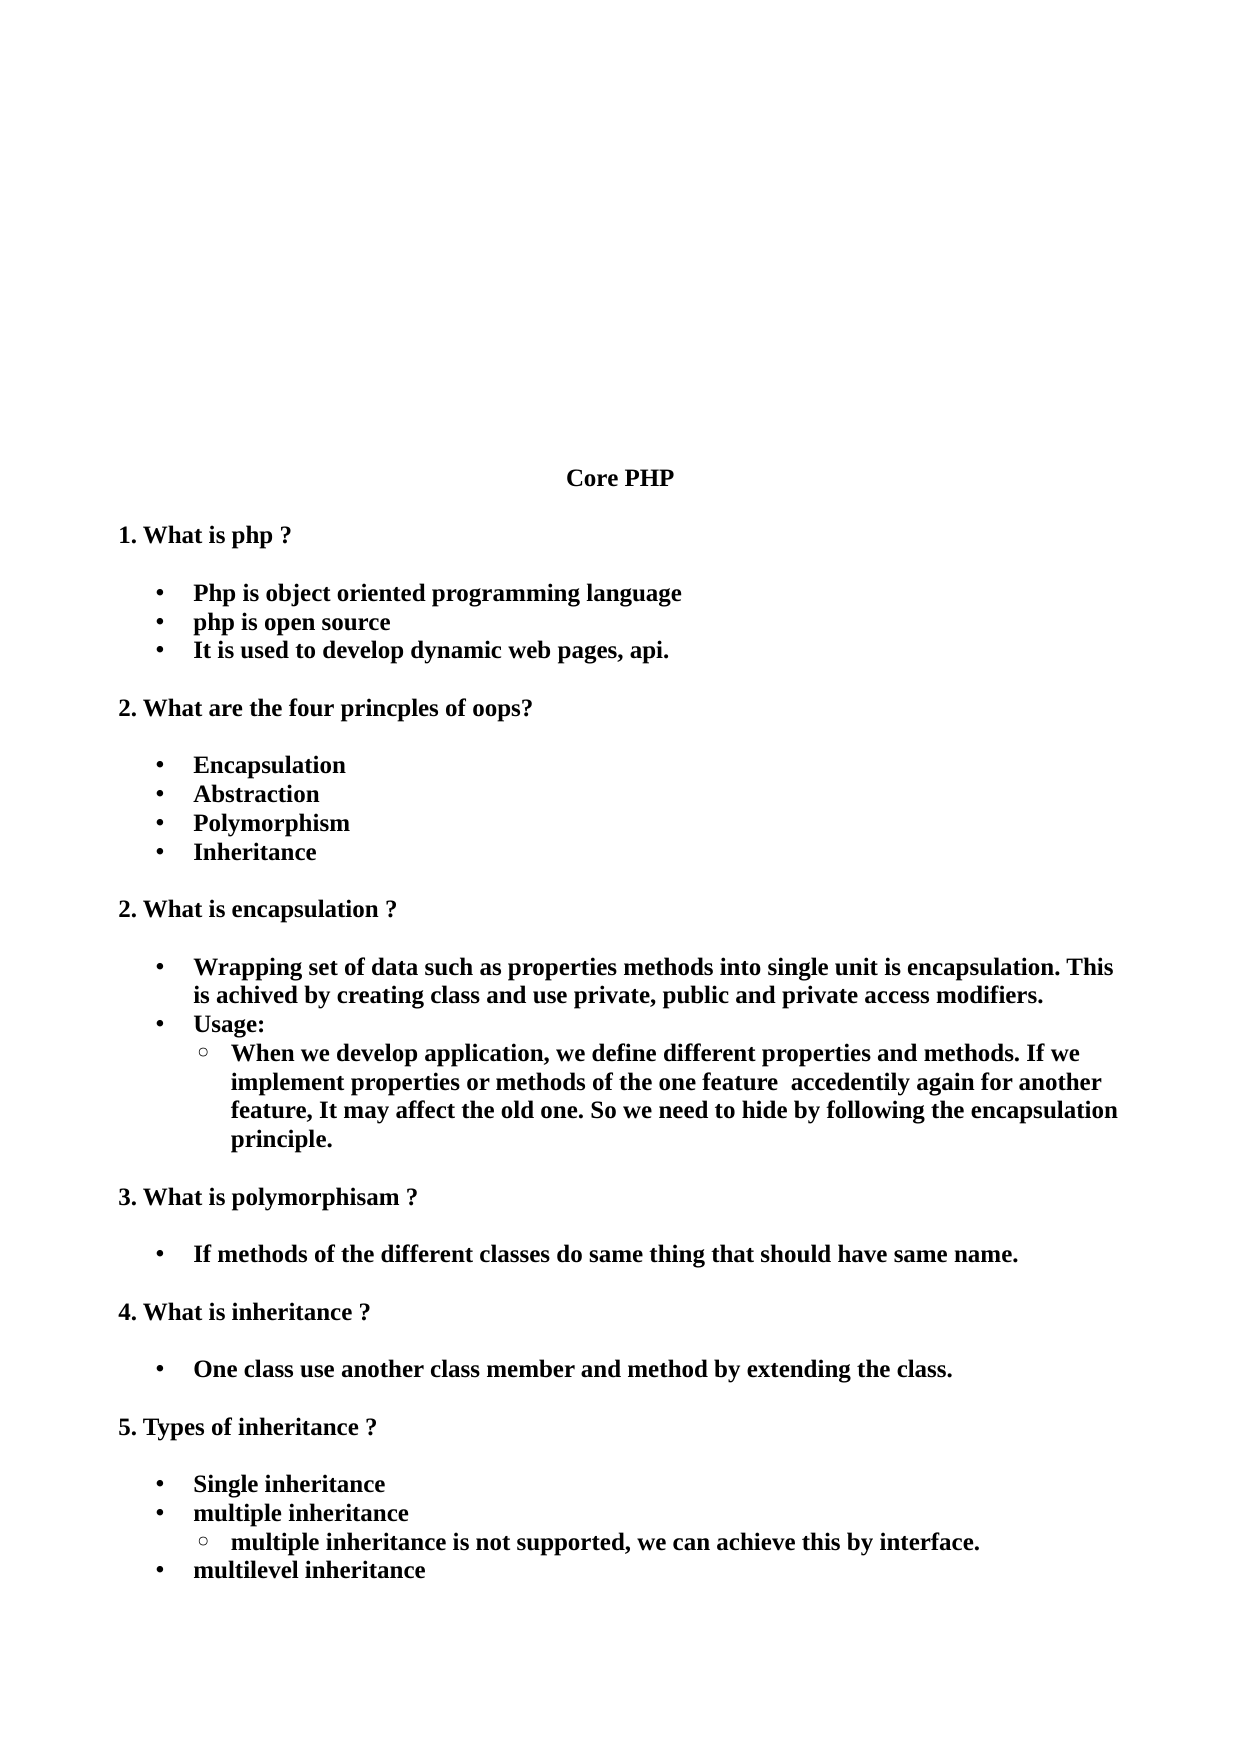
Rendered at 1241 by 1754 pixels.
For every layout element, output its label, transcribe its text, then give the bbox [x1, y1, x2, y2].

list Php is object oriented programming language [156, 578, 1122, 607]
text 5. Types of inheritance ? [118, 1412, 1122, 1441]
list Polymorphism [156, 808, 1122, 837]
list When we develop application, we define different properties and methods. If we implement properties or methods of the one feature accedentily again for another feature, It may affect the old one. So we need to hide by following the encapsulation principle. [193, 1038, 1122, 1153]
list One class use another class member and method by extending the class. [156, 1354, 1122, 1383]
text 3. What is polymorphisam ? [118, 1182, 1122, 1211]
list If methods of the different classes do same thing that should have same name. [156, 1239, 1122, 1268]
list Single inheritance [156, 1469, 1122, 1498]
list Abstraction [156, 779, 1122, 808]
text 2. What is encapsulation ? [118, 894, 1122, 923]
list multiple inheritance [156, 1498, 1122, 1527]
text 1. What is php ? [118, 521, 1122, 549]
list Encapsulation [156, 751, 1122, 779]
list Usage: [156, 1009, 1122, 1038]
list multiple inheritance is not supported, we can achieve this by interface. [193, 1527, 1122, 1556]
text 4. What is inheritance ? [118, 1297, 1122, 1326]
list php is open source [156, 607, 1122, 636]
list Inheritance [156, 837, 1122, 866]
text 2. What are the four princples of oops? [118, 693, 1122, 722]
list It is used to develop dynamic web pages, api. [156, 636, 1122, 664]
list Wrapping set of data such as properties methods into single unit is encapsulation. This is achived by creating class and use private, public and private access modifiers. [156, 952, 1122, 1009]
text Core PHP [118, 463, 1122, 492]
list multilevel inheritance [156, 1556, 1122, 1584]
